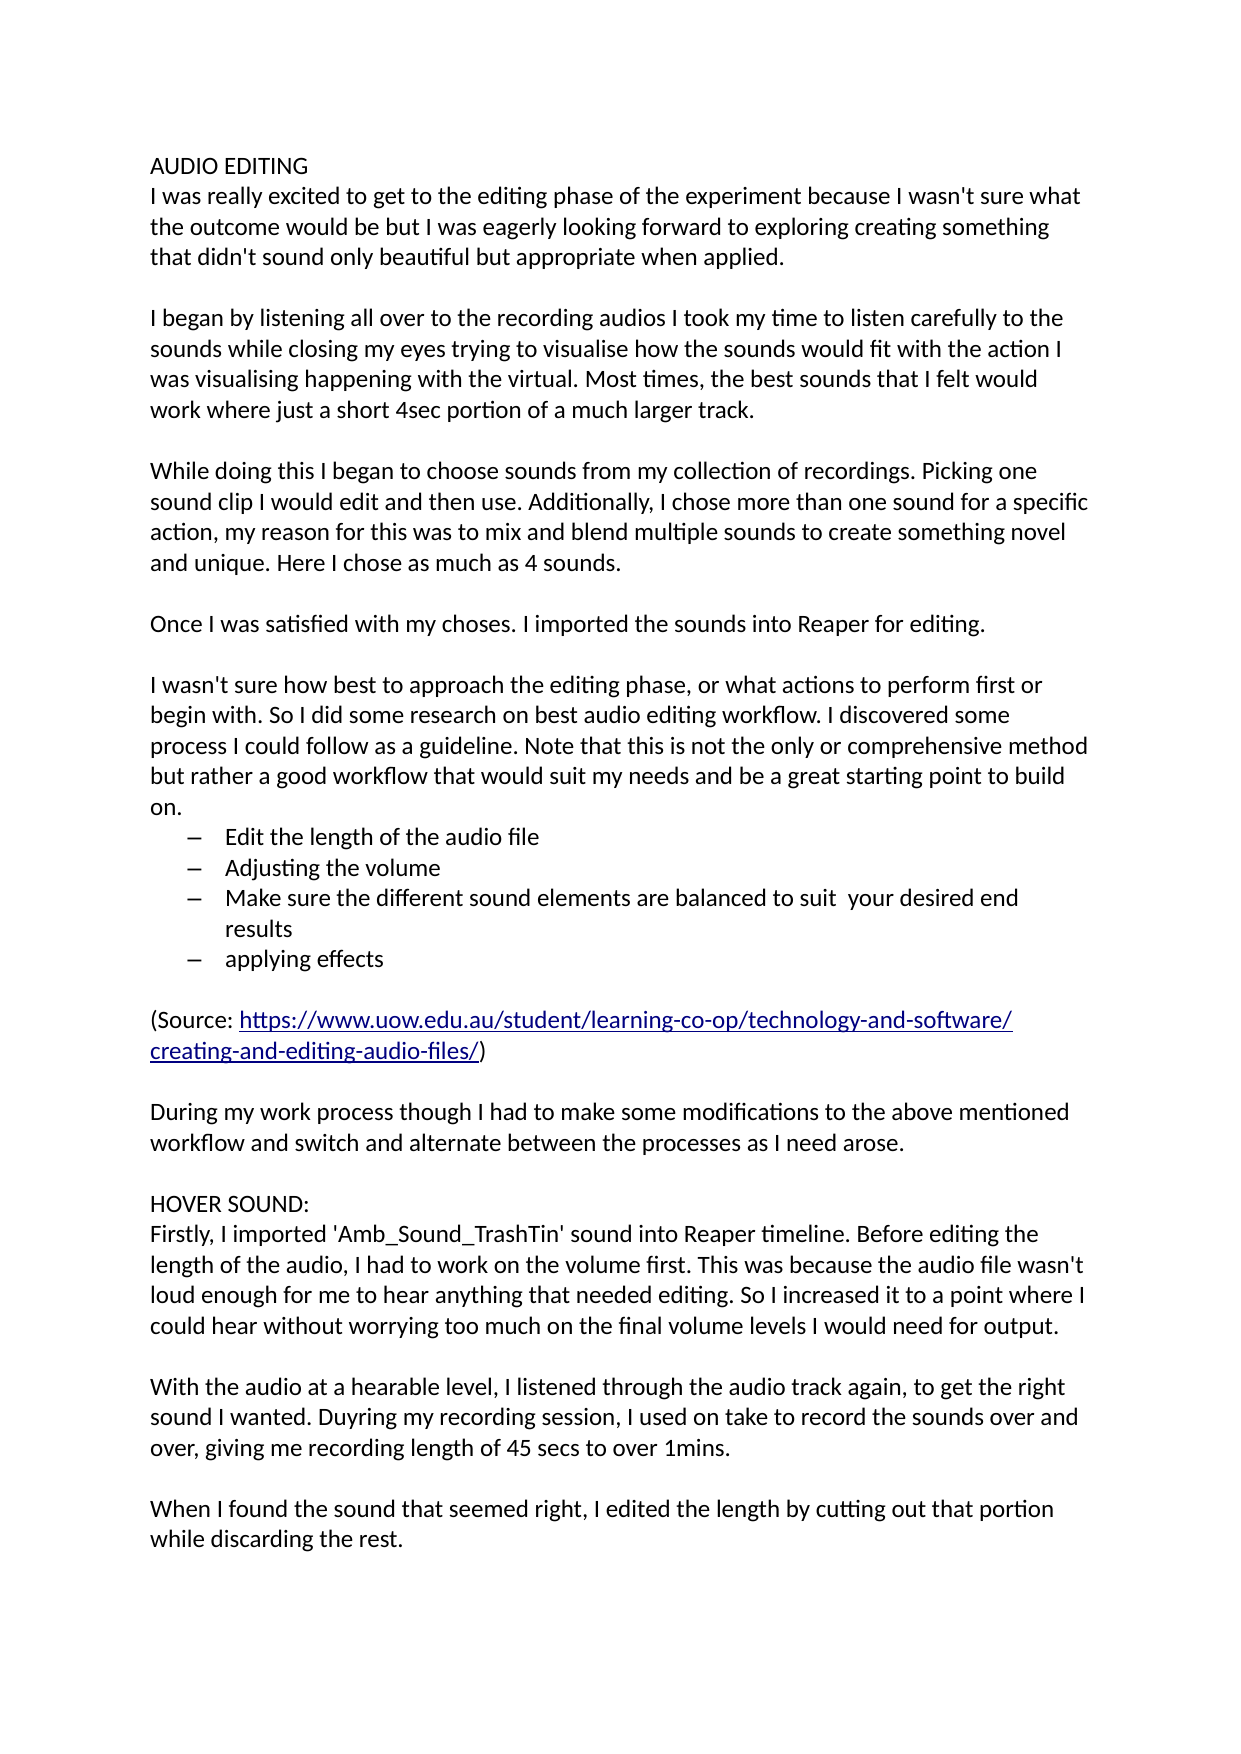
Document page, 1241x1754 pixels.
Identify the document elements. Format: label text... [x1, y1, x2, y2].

text While doing this I began to choose sounds from my collection of recordings. Picking one sound clip I would edit and then use. Additionally, I chose more than one sound for a specific action, my reason for this was to mix and blend multiple sounds to create something novel and unique. Here I chose as much as 4 sounds. [150, 455, 1090, 577]
text Firstly, I imported 'Amb_Sound_TrashTin' sound into Reaper timeline. Before editing the length of the audio, I had to work on the volume first. This was because the audio file wasn't loud enough for me to hear anything that needed editing. So I increased it to a point where I could hear without worrying too much on the final volume levels I would need for output. [150, 1218, 1090, 1340]
text During my work process though I had to make some modifications to the above mentioned workflow and switch and alternate between the processes as I need arose. [150, 1096, 1090, 1157]
text (Source: https://www.uow.edu.au/student/learning-co-op/technology-and-software/creating-and-editing-audio-files/) [150, 1004, 1090, 1066]
text I began by listening all over to the recording audios I took my time to listen carefully to the sounds while closing my eyes trying to visualise how the sounds would fit with the action I was visualising happening with the virtual. Most times, the best sounds that I felt would work where just a short 4sec portion of a much larger track. [150, 303, 1090, 425]
text With the audio at a hearable level, I listened through the audio track again, to get the right sound I wanted. Duyring my recording session, I used on take to record the sounds over and over, giving me recording length of 45 secs to over 1mins. [150, 1371, 1090, 1462]
text AUDIO EDITING [150, 150, 1090, 181]
list Make sure the different sound elements are balanced to suit your desired end results [187, 882, 1090, 943]
list applying effects [187, 943, 1090, 974]
text I was really excited to get to the editing phase of the experiment because I wasn't sure what the outcome would be but I was eagerly looking forward to exploring creating something that didn't sound only beautiful but appropriate when applied. [150, 181, 1090, 272]
list Adjusting the volume [187, 852, 1090, 882]
text When I found the sound that seemed right, I edited the length by cutting out that portion while discarding the rest. [150, 1493, 1090, 1554]
text Once I was satisfied with my choses. I imported the sounds into Reaper for editing. [150, 608, 1090, 638]
text HOVER SOUND: [150, 1188, 1090, 1218]
list Edit the length of the audio file [187, 821, 1090, 852]
text I wasn't sure how best to approach the editing phase, or what actions to perform first or begin with. So I did some research on best audio editing workflow. I discovered some process I could follow as a guideline. Note that this is not the only or comprehensive method but rather a good workflow that would suit my needs and be a great starting point to build on. [150, 669, 1090, 821]
